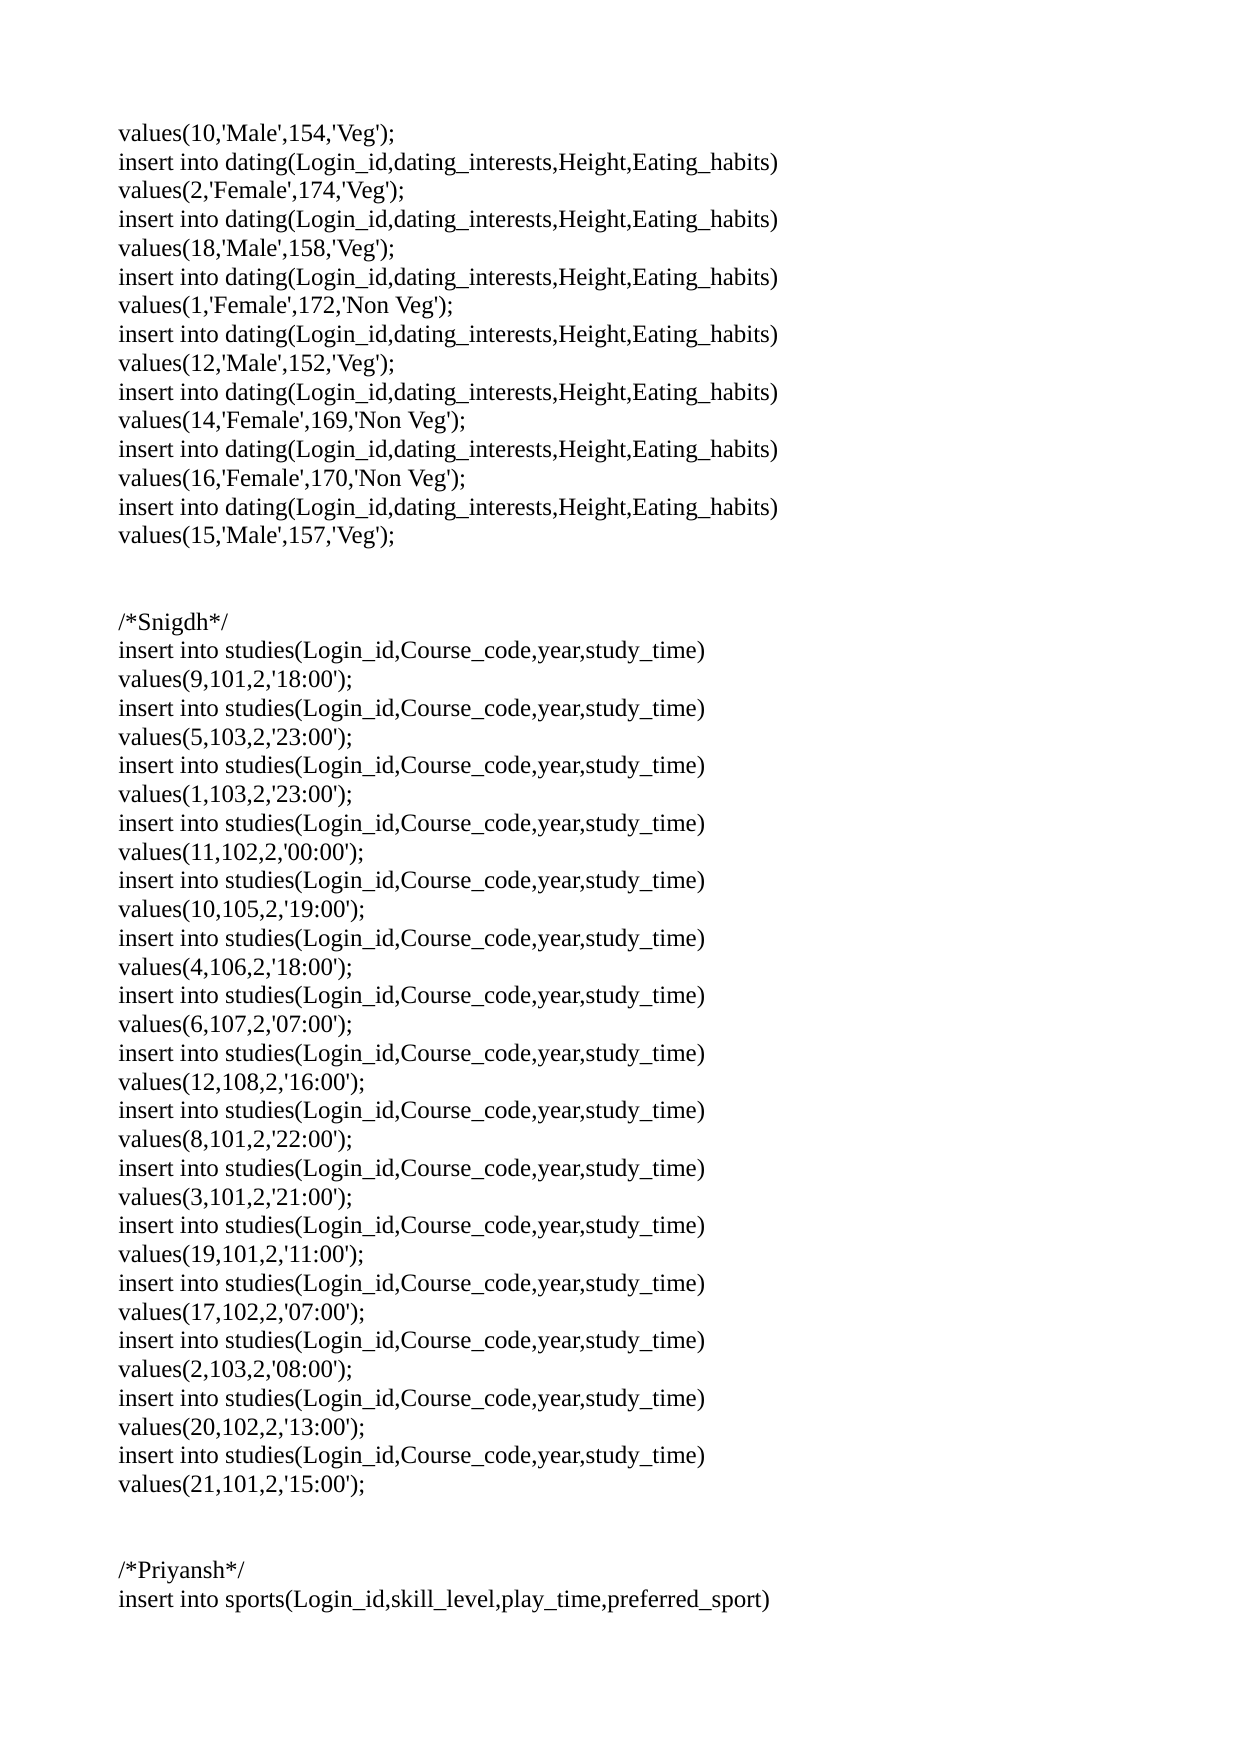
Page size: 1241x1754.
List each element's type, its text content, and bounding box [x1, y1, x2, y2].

text insert into dating(Login_id,dating_interests,Height,Eating_habits) [118, 492, 1122, 521]
text values(14,'Female',169,'Non Veg'); [118, 406, 1122, 434]
text insert into dating(Login_id,dating_interests,Height,Eating_habits) [118, 204, 1122, 233]
text values(2,'Female',174,'Veg'); [118, 176, 1122, 204]
text values(12,108,2,'16:00'); [118, 1067, 1122, 1096]
text values(16,'Female',170,'Non Veg'); [118, 463, 1122, 492]
text values(9,101,2,'18:00'); [118, 664, 1122, 693]
text insert into dating(Login_id,dating_interests,Height,Eating_habits) [118, 262, 1122, 291]
text insert into studies(Login_id,Course_code,year,study_time) [118, 1441, 1122, 1469]
text values(11,102,2,'00:00'); [118, 837, 1122, 866]
text insert into studies(Login_id,Course_code,year,study_time) [118, 923, 1122, 952]
text values(19,101,2,'11:00'); [118, 1239, 1122, 1268]
text values(18,'Male',158,'Veg'); [118, 233, 1122, 262]
text insert into studies(Login_id,Course_code,year,study_time) [118, 1096, 1122, 1124]
text insert into studies(Login_id,Course_code,year,study_time) [118, 1153, 1122, 1182]
text insert into studies(Login_id,Course_code,year,study_time) [118, 693, 1122, 722]
text values(1,103,2,'23:00'); [118, 779, 1122, 808]
text insert into dating(Login_id,dating_interests,Height,Eating_habits) [118, 319, 1122, 348]
text insert into studies(Login_id,Course_code,year,study_time) [118, 751, 1122, 779]
text insert into studies(Login_id,Course_code,year,study_time) [118, 808, 1122, 837]
text values(10,105,2,'19:00'); [118, 894, 1122, 923]
text values(4,106,2,'18:00'); [118, 952, 1122, 981]
text insert into dating(Login_id,dating_interests,Height,Eating_habits) [118, 434, 1122, 463]
text /*Priyansh*/ [118, 1556, 1122, 1584]
text values(5,103,2,'23:00'); [118, 722, 1122, 751]
text insert into studies(Login_id,Course_code,year,study_time) [118, 866, 1122, 894]
text insert into studies(Login_id,Course_code,year,study_time) [118, 636, 1122, 664]
text values(20,102,2,'13:00'); [118, 1412, 1122, 1441]
text values(1,'Female',172,'Non Veg'); [118, 291, 1122, 319]
text values(15,'Male',157,'Veg'); [118, 521, 1122, 549]
text values(10,'Male',154,'Veg'); [118, 118, 1122, 147]
text values(6,107,2,'07:00'); [118, 1009, 1122, 1038]
text values(3,101,2,'21:00'); [118, 1182, 1122, 1211]
text /*Snigdh*/ [118, 607, 1122, 636]
text insert into dating(Login_id,dating_interests,Height,Eating_habits) [118, 377, 1122, 406]
text values(21,101,2,'15:00'); [118, 1469, 1122, 1498]
text insert into dating(Login_id,dating_interests,Height,Eating_habits) [118, 147, 1122, 176]
text insert into studies(Login_id,Course_code,year,study_time) [118, 1268, 1122, 1297]
text values(2,103,2,'08:00'); [118, 1354, 1122, 1383]
text values(12,'Male',152,'Veg'); [118, 348, 1122, 377]
text insert into studies(Login_id,Course_code,year,study_time) [118, 1211, 1122, 1239]
text values(8,101,2,'22:00'); [118, 1124, 1122, 1153]
text insert into studies(Login_id,Course_code,year,study_time) [118, 1038, 1122, 1067]
text values(17,102,2,'07:00'); [118, 1297, 1122, 1326]
text insert into studies(Login_id,Course_code,year,study_time) [118, 981, 1122, 1009]
text insert into studies(Login_id,Course_code,year,study_time) [118, 1383, 1122, 1412]
text insert into studies(Login_id,Course_code,year,study_time) [118, 1326, 1122, 1354]
text insert into sports(Login_id,skill_level,play_time,preferred_sport) [118, 1584, 1122, 1613]
